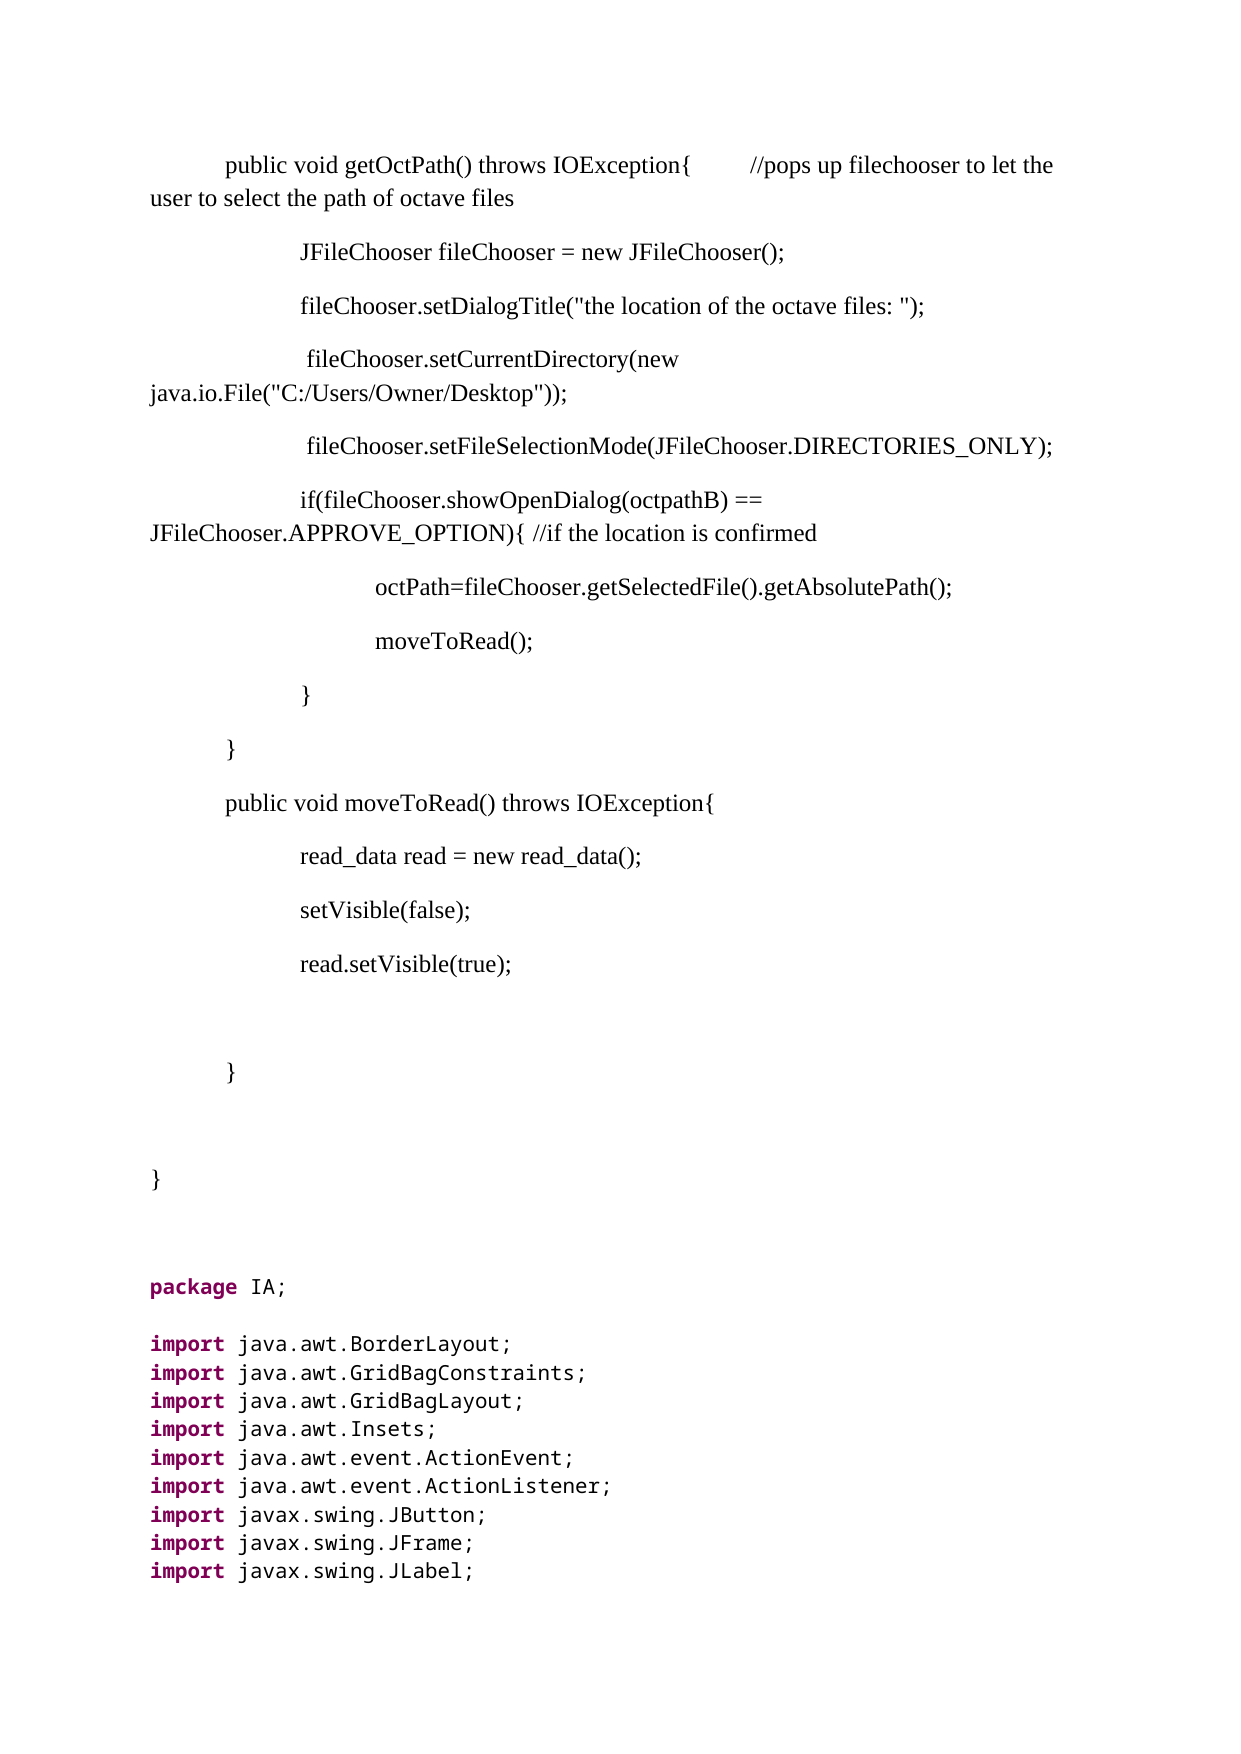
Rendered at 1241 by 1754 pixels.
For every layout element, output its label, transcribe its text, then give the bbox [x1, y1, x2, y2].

text import javax.swing.JButton; [150, 1500, 1090, 1528]
text } [150, 1164, 1090, 1193]
text } [150, 1057, 1090, 1086]
text package IA; [150, 1272, 1090, 1301]
text fileChooser.setFileSelectionMode(JFileChooser.DIRECTORIES_ONLY); [150, 431, 1090, 460]
text import java.awt.BorderLayout; [150, 1329, 1090, 1358]
text import java.awt.GridBagConstraints; [150, 1358, 1090, 1386]
text setVisible(false); [150, 895, 1090, 924]
text public void moveToRead() throws IOException{ [150, 788, 1090, 816]
text octPath=fileChooser.getSelectedFile().getAbsolutePath(); [150, 572, 1090, 601]
text if(fileChooser.showOpenDialog(octpathB) == JFileChooser.APPROVE_OPTION){ //if the location is confirmed [150, 485, 1090, 547]
text fileChooser.setDialogTitle("the location of the octave files: "); [150, 291, 1090, 319]
text import java.awt.Insets; [150, 1414, 1090, 1443]
text read_data read = new read_data(); [150, 841, 1090, 870]
text public void getOctPath() throws IOException{ //pops up filechooser to let the user to select the path of octave files [150, 150, 1090, 212]
text import java.awt.event.ActionEvent; [150, 1443, 1090, 1471]
text JFileChooser fileChooser = new JFileChooser(); [150, 237, 1090, 266]
text } [150, 680, 1090, 709]
text fileChooser.setCurrentDirectory(new java.io.File("C:/Users/Owner/Desktop")); [150, 344, 1090, 406]
text read.setVisible(true); [150, 949, 1090, 978]
text import javax.swing.JFrame; [150, 1528, 1090, 1557]
text import java.awt.event.ActionListener; [150, 1471, 1090, 1500]
text import java.awt.GridBagLayout; [150, 1386, 1090, 1414]
text } [150, 734, 1090, 762]
text import javax.swing.JLabel; [150, 1557, 1090, 1585]
text moveToRead(); [150, 626, 1090, 655]
